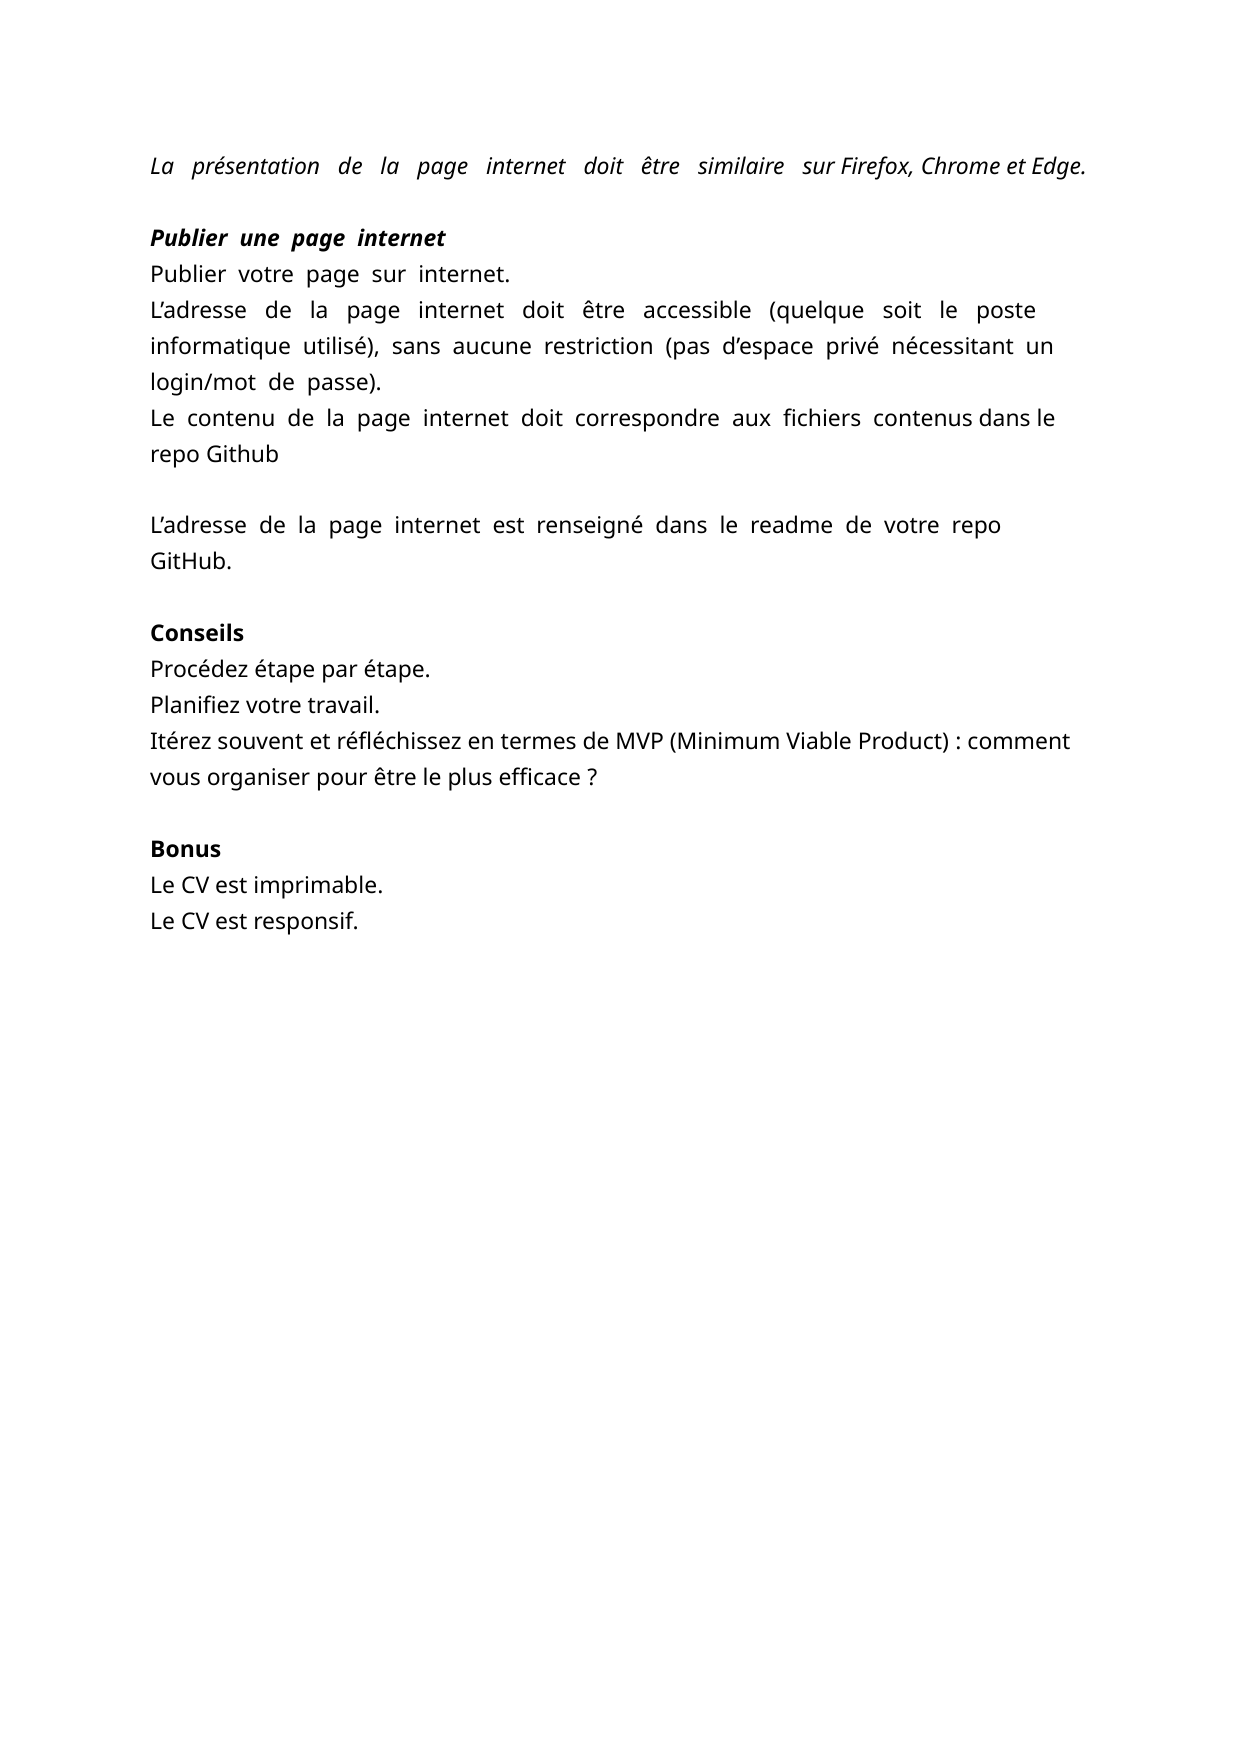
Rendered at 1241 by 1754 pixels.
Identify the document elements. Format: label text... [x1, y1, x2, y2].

text La présentation de la page internet doit être similaire sur Firefox, Chrome et Edge. [150, 150, 1090, 181]
text Conseils [150, 617, 1090, 648]
text Le CV est imprimable. [150, 869, 1090, 900]
text Itérez souvent et réfléchissez en termes de MVP (Minimum Viable Product) : comment vous organiser pour être le plus efficace ? [150, 725, 1090, 792]
text Le contenu de la page internet doit correspondre aux fichiers contenus dans le repo Github [150, 402, 1090, 469]
text Procédez étape par étape. [150, 653, 1090, 684]
text Publier une page internet [150, 222, 1090, 253]
text Bonus [150, 833, 1090, 864]
text Planifiez votre travail. [150, 689, 1090, 720]
text L’adresse de la page internet est renseigné dans le readme de votre repo GitHub. [150, 509, 1090, 577]
text Le CV est responsif. [150, 905, 1090, 936]
text Publier votre page sur internet. [150, 258, 1090, 289]
text L’adresse de la page internet doit être accessible (quelque soit le poste informatique utilisé), sans aucune restriction (pas d’espace privé nécessitant un login/mot de passe). [150, 294, 1090, 397]
